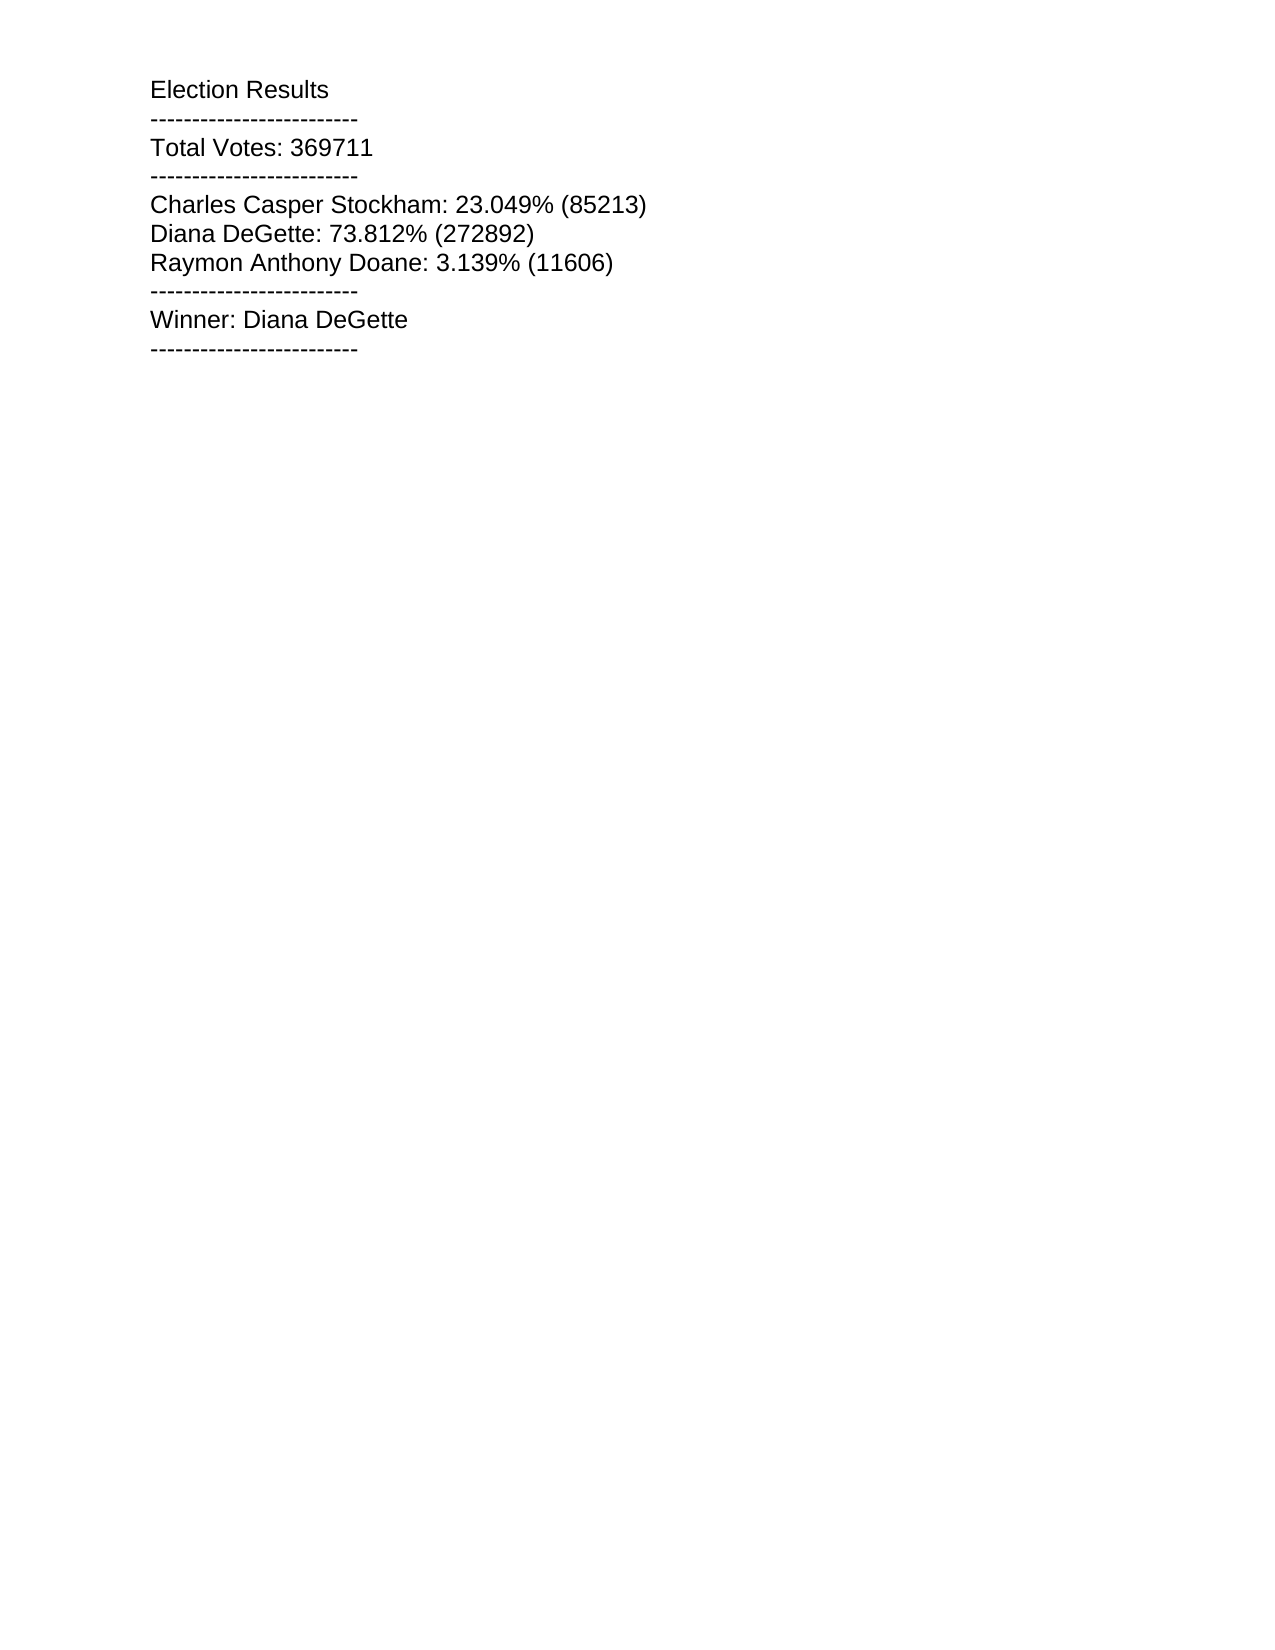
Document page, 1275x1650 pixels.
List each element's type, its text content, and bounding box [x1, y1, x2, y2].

text Election Results [150, 75, 1125, 104]
text Total Votes: 369711 [150, 132, 1125, 161]
text Diana DeGette: 73.812% (272892) [150, 219, 1125, 247]
text Winner: Diana DeGette [150, 305, 1125, 334]
text Raymon Anthony Doane: 3.139% (11606) [150, 247, 1125, 276]
text ------------------------- [150, 161, 1125, 190]
text ------------------------- [150, 104, 1125, 132]
text ------------------------- [150, 334, 1125, 362]
text Charles Casper Stockham: 23.049% (85213) [150, 190, 1125, 219]
text ------------------------- [150, 276, 1125, 305]
